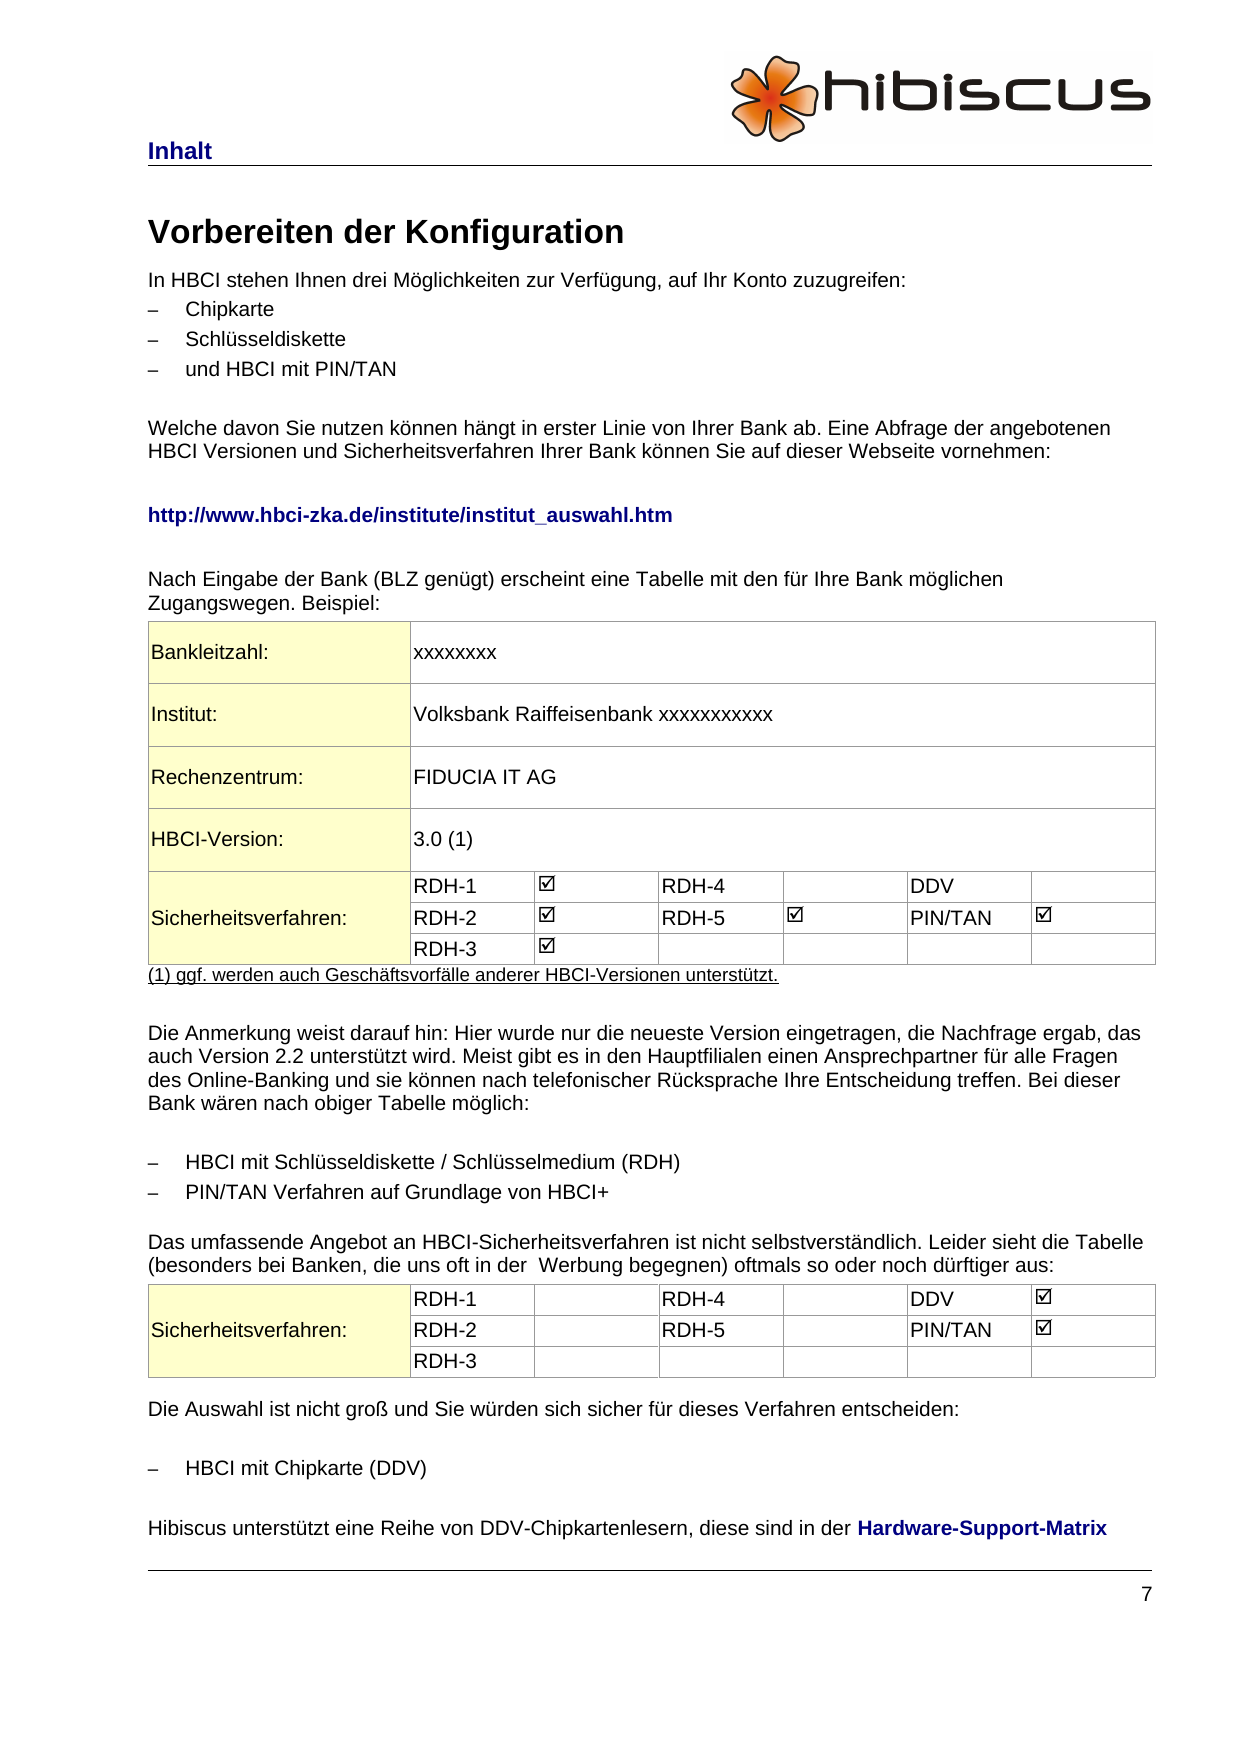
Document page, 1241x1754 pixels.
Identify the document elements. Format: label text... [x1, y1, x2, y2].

text Hibiscus unterstützt eine Reihe von DDV-Chipkartenlesern, diese sind in der Hardware-Support-Matrix [148, 1516, 1152, 1539]
table_cell [1032, 1347, 1155, 1377]
table_cell [908, 1347, 1031, 1377]
table_cell Rechenzentrum: [149, 747, 410, 808]
table_cell PIN/TAN [908, 903, 1031, 933]
list und HBCI mit PIN/TAN [148, 357, 1152, 380]
table_cell PIN/TAN [908, 1316, 1031, 1346]
table_header RDH-4 [659, 872, 783, 902]
table_header RDH-1 [411, 872, 534, 902]
list PIN/TAN Verfahren auf Grundlage von HBCI+ [148, 1180, 1152, 1204]
table_cell [1032, 934, 1155, 964]
table_cell  [1032, 1316, 1155, 1346]
table_cell [535, 1347, 658, 1377]
table_cell Institut: [149, 684, 410, 746]
table_cell RDH-5 [659, 903, 783, 933]
table_header xxxxxxxx [411, 622, 1155, 683]
table_cell [784, 934, 907, 964]
table_cell [535, 1316, 658, 1346]
table_cell [784, 1316, 907, 1346]
text Das umfassende Angebot an HBCI-Sicherheitsverfahren ist nicht selbstverständlich. Leider sieht die Tabelle (besonders bei Banken, die uns oft in der Werbung begegnen) oftmals so oder noch dürftiger aus: [148, 1231, 1152, 1277]
table_cell RDH-3 [411, 1347, 534, 1377]
table_header DDV [908, 872, 1031, 902]
table_cell FIDUCIA IT AG [411, 747, 1155, 808]
table_cell  [535, 903, 658, 933]
subtitle Vorbereiten der Konfiguration [148, 213, 1152, 250]
table_cell  [1032, 903, 1155, 933]
table_header [784, 872, 907, 902]
table_cell [784, 1347, 907, 1377]
table_cell RDH-2 [411, 1316, 534, 1346]
text Nach Eingabe der Bank (BLZ genügt) erscheint eine Tabelle mit den für Ihre Bank möglichen Zugangswegen. Beispiel: [148, 568, 1152, 614]
list HBCI mit Schlüsseldiskette / Schlüsselmedium (RDH) [148, 1151, 1152, 1174]
table_cell  [784, 903, 907, 933]
table_header Sicherheitsverfahren: [149, 1285, 410, 1377]
table_cell [660, 1347, 783, 1377]
table_header Bankleitzahl: [149, 622, 410, 683]
table_cell RDH-2 [411, 903, 534, 933]
list Schlüsseldiskette [148, 327, 1152, 351]
table_cell [908, 934, 1031, 964]
table_cell [659, 934, 783, 964]
table_header RDH-4 [660, 1285, 783, 1315]
table_header [784, 1285, 907, 1315]
table_header DDV [908, 1285, 1031, 1315]
list Chipkarte [148, 298, 1152, 321]
table_cell HBCI-Version: [149, 809, 410, 871]
table_cell 3.0 (1) [411, 809, 1155, 871]
table_cell RDH-3 [411, 934, 534, 964]
text Die Auswahl ist nicht groß und Sie würden sich sicher für dieses Verfahren entscheiden: [148, 1398, 1152, 1421]
text Welche davon Sie nutzen können hängt in erster Linie von Ihrer Bank ab. Eine Abfrage der angebotenen HBCI Versionen und Sicherheitsverfahren Ihrer Bank können Sie auf dieser Webseite vornehmen: [148, 417, 1152, 463]
table_header  [1032, 1285, 1155, 1315]
text In HBCI stehen Ihnen drei Möglichkeiten zur Verfügung, auf Ihr Konto zuzugreifen: [148, 268, 1152, 291]
table_cell Volksbank Raiffeisenbank xxxxxxxxxxx [411, 684, 1155, 746]
text (1) ggf. werden auch Geschäftsvorfälle anderer HBCI-Versionen unterstützt. [148, 965, 1152, 986]
table_header [1032, 872, 1155, 902]
table_header [535, 1285, 658, 1315]
picture [723, 51, 1153, 144]
list HBCI mit Chipkarte (DDV) [148, 1457, 1152, 1480]
table_cell Sicherheitsverfahren: [149, 872, 410, 964]
text Die Anmerkung weist darauf hin: Hier wurde nur die neueste Version eingetragen, die Nachfrage ergab, das auch Version 2.2 unterstützt wird. Meist gibt es in den Hauptfilialen einen Ansprechpartner für alle Fragen des Online-Banking und sie können nach telefonischer Rücksprache Ihre Entscheidung treffen. Bei dieser Bank wären nach obiger Tabelle möglich: [148, 1022, 1152, 1114]
table_header RDH-1 [411, 1285, 534, 1315]
table_cell  [535, 934, 658, 964]
text http://www.hbci-zka.de/institute/institut_auswahl.htm [148, 504, 1152, 527]
table_header  [535, 872, 658, 902]
table_cell RDH-5 [660, 1316, 783, 1346]
